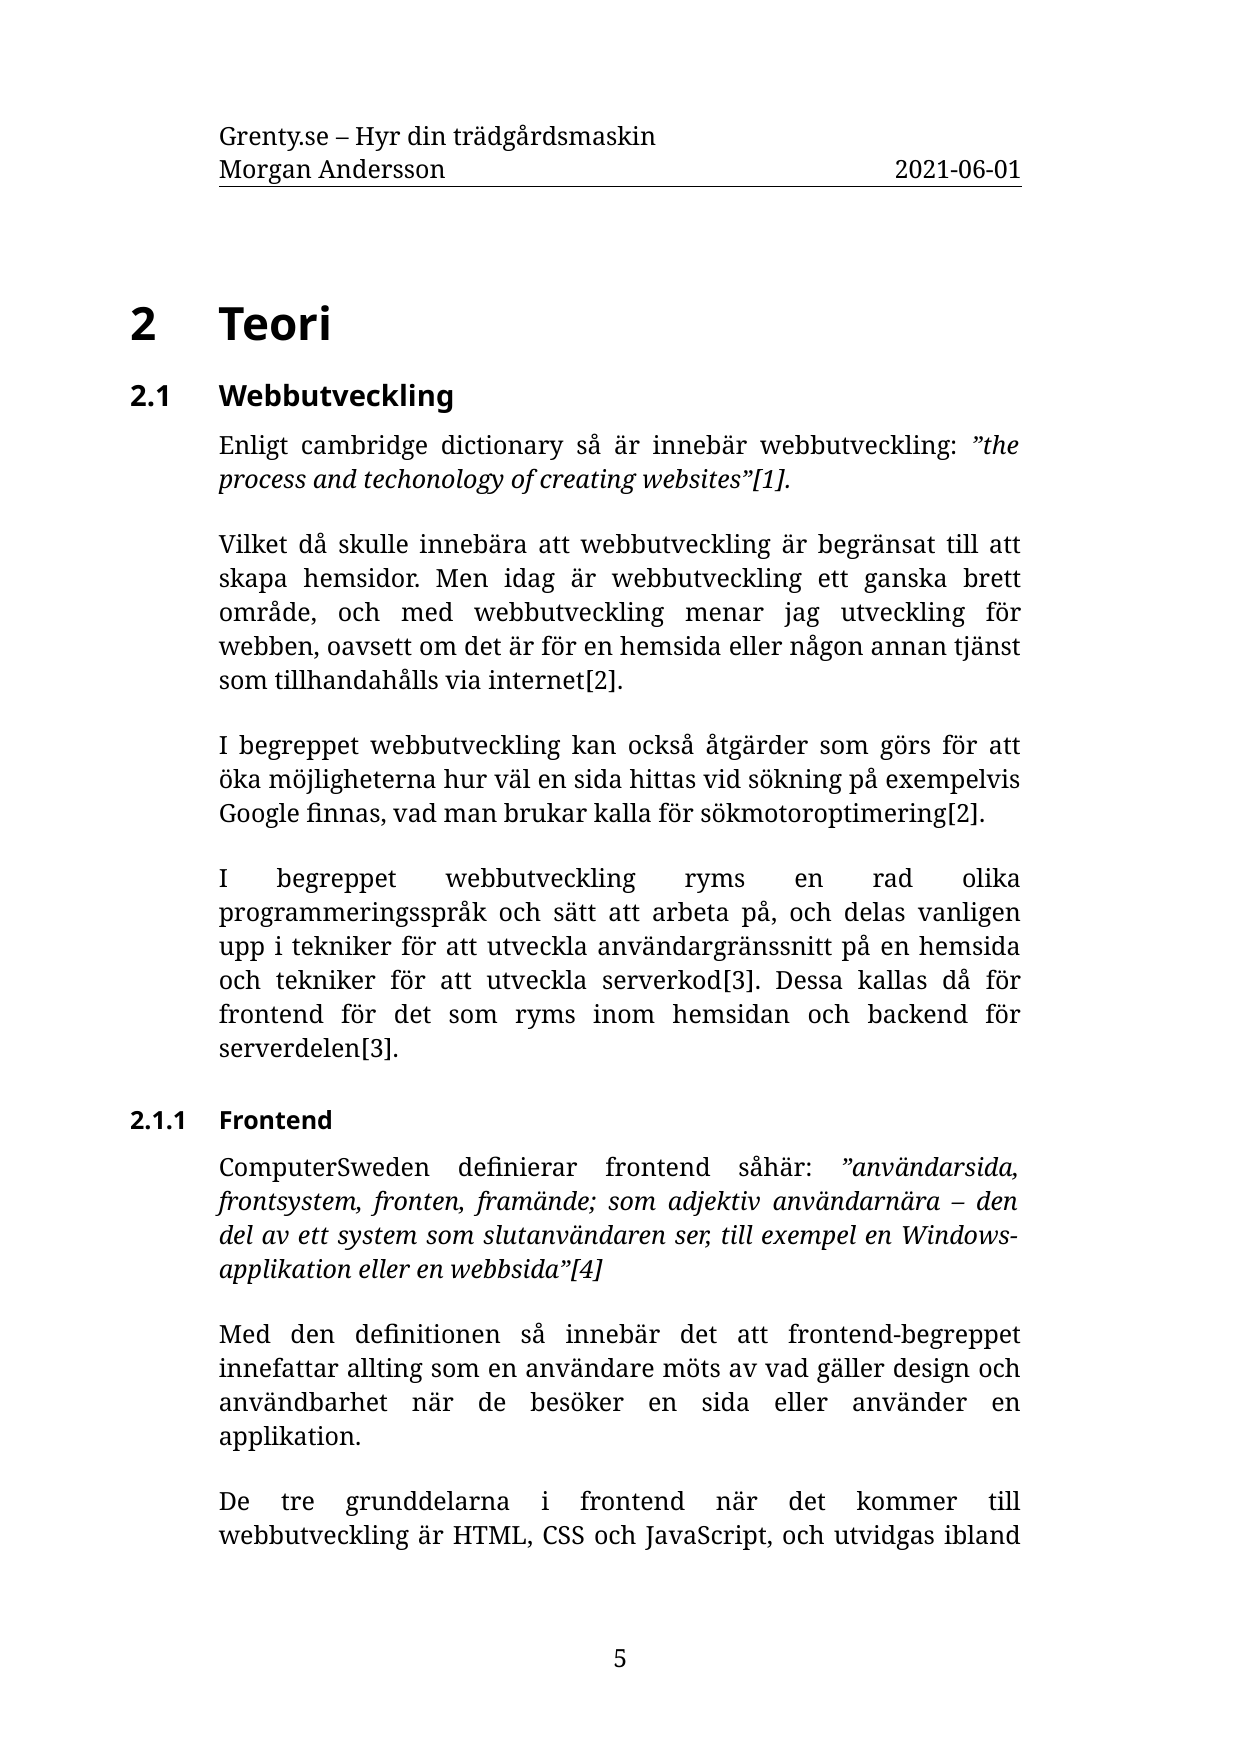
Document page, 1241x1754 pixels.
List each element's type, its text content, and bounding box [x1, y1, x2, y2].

text Med den definitionen så innebär det att frontend-begreppet innefattar allting som en användare möts av vad gäller design och användbarhet när de besöker en sida eller använder en applikation. [218, 1316, 1022, 1453]
text Enligt cambridge dictionary så är innebär webbutveckling: ”the process and techonology of creating websites”[1]. [218, 428, 1022, 496]
subtitle Teori [130, 291, 1022, 353]
text De tre grunddelarna i frontend när det kommer till webbutveckling är HTML, CSS och JavaScript, och utvidgas ibland [218, 1483, 1022, 1551]
text I begreppet webbutveckling kan också åtgärder som görs för att öka möjligheterna hur väl en sida hittas vid sökning på exempelvis Google finnas, vad man brukar kalla för sökmotoroptimering[2]. [218, 728, 1022, 830]
subtitle Frontend [130, 1102, 1022, 1136]
text Vilket då skulle innebära att webbutveckling är begränsat till att skapa hemsidor. Men idag är webbutveckling ett ganska brett område, och med webbutveckling menar jag utveckling för webben, oavsett om det är för en hemsida eller någon annan tjänst som tillhandahålls via internet[2]. [218, 527, 1022, 697]
text ComputerSweden definierar frontend såhär: ”användarsida, frontsystem, fronten, framände; som adjektiv användarnära – den del av ett system som slutanvändaren ser, till exempel en Windows-applikation eller en webbsida”[4] [218, 1149, 1022, 1286]
text I begreppet webbutveckling ryms en rad olika programmeringsspråk och sätt att arbeta på, och delas vanligen upp i tekniker för att utveckla användargränssnitt på en hemsida och tekniker för att utveckla serverkod[3]. Dessa kallas då för frontend för det som ryms inom hemsidan och backend för serverdelen[3]. [218, 861, 1022, 1065]
subtitle Webbutveckling [130, 375, 1022, 415]
